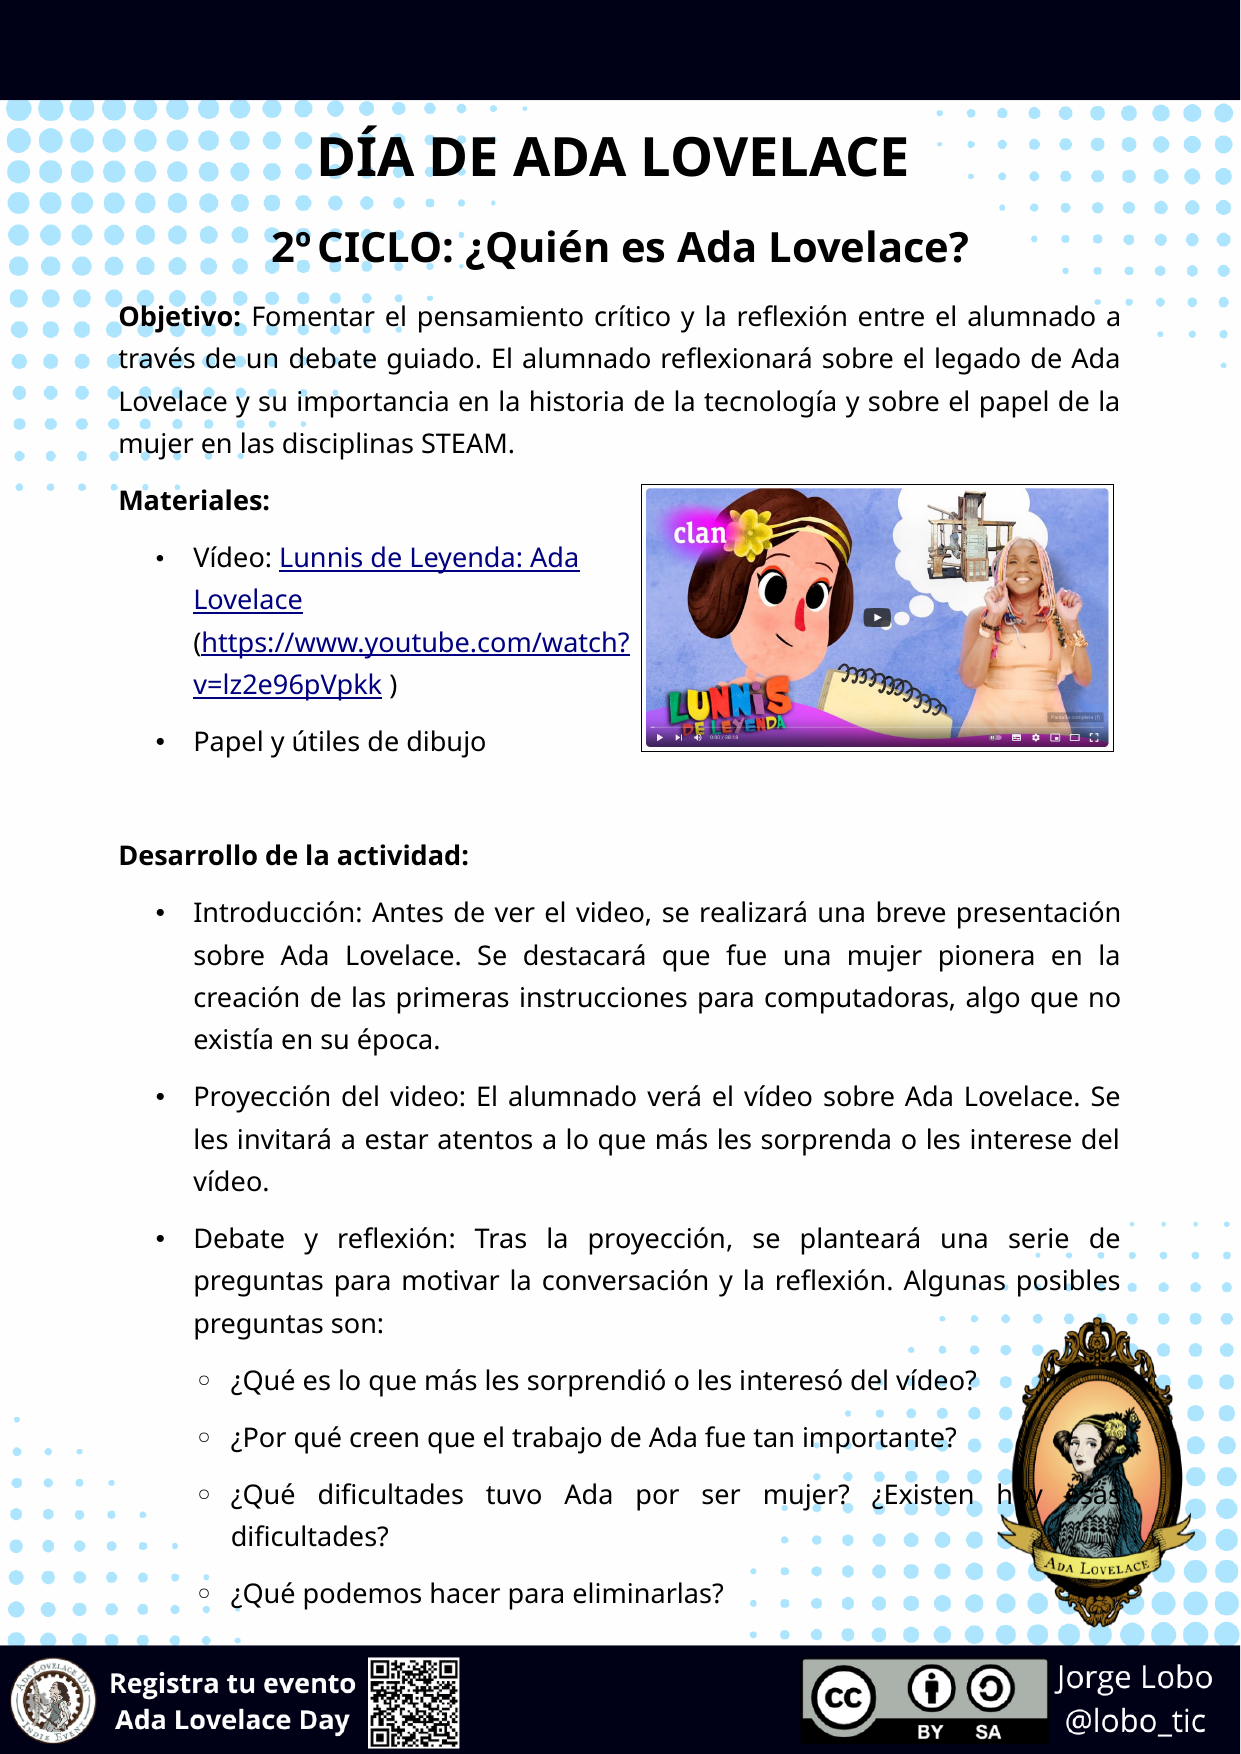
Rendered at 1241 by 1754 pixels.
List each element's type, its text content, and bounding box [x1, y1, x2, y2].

list ¿Qué podemos hacer para eliminarlas? [193, 1574, 1122, 1611]
text Objetivo: Fomentar el pensamiento crítico y la reflexión entre el alumnado a través de un debate guiado. El alumnado reflexionará sobre el legado de Ada Lovelace y su importancia en la historia de la tecnología y sobre el papel de la mujer en las disciplinas STEAM. [118, 297, 1122, 461]
text [642, 485, 1113, 751]
list Proyección del video: El alumnado verá el vídeo sobre Ada Lovelace. Se les invitará a estar atentos a lo que más les sorprenda o les interese del vídeo. [156, 1078, 1122, 1199]
list ¿Por qué creen que el trabajo de Ada fue tan importante? [193, 1418, 1122, 1455]
list Introducción: Antes de ver el video, se realizará una breve presentación sobre Ada Lovelace. Se destacará que fue una mujer pionera en la creación de las primeras instrucciones para computadoras, algo que no existía en su época. [156, 893, 1122, 1058]
text Desarrollo de la actividad: [118, 837, 1122, 873]
text DÍA DE ADA LOVELACE [118, 118, 1122, 192]
list Vídeo: Lunnis de Leyenda: Ada Lovelace (https://www.youtube.com/watch?v=lz2e96pVpkk ) [156, 538, 641, 702]
text 2º CICLO: ¿Quién es Ada Lovelace? [118, 217, 1122, 274]
list Papel y útiles de dibujo [156, 723, 1122, 759]
text Materiales: [118, 481, 1122, 518]
list Debate y reflexión: Tras la proyección, se planteará una serie de preguntas para motivar la conversación y la reflexión. Algunas posibles preguntas son: [156, 1219, 1122, 1341]
picture [0, 0, 1241, 1754]
list ¿Qué es lo que más les sorprendió o les interesó del vídeo? [193, 1361, 1122, 1398]
list ¿Qué dificultades tuvo Ada por ser mujer? ¿Existen hoy esas dificultades? [193, 1475, 1122, 1554]
